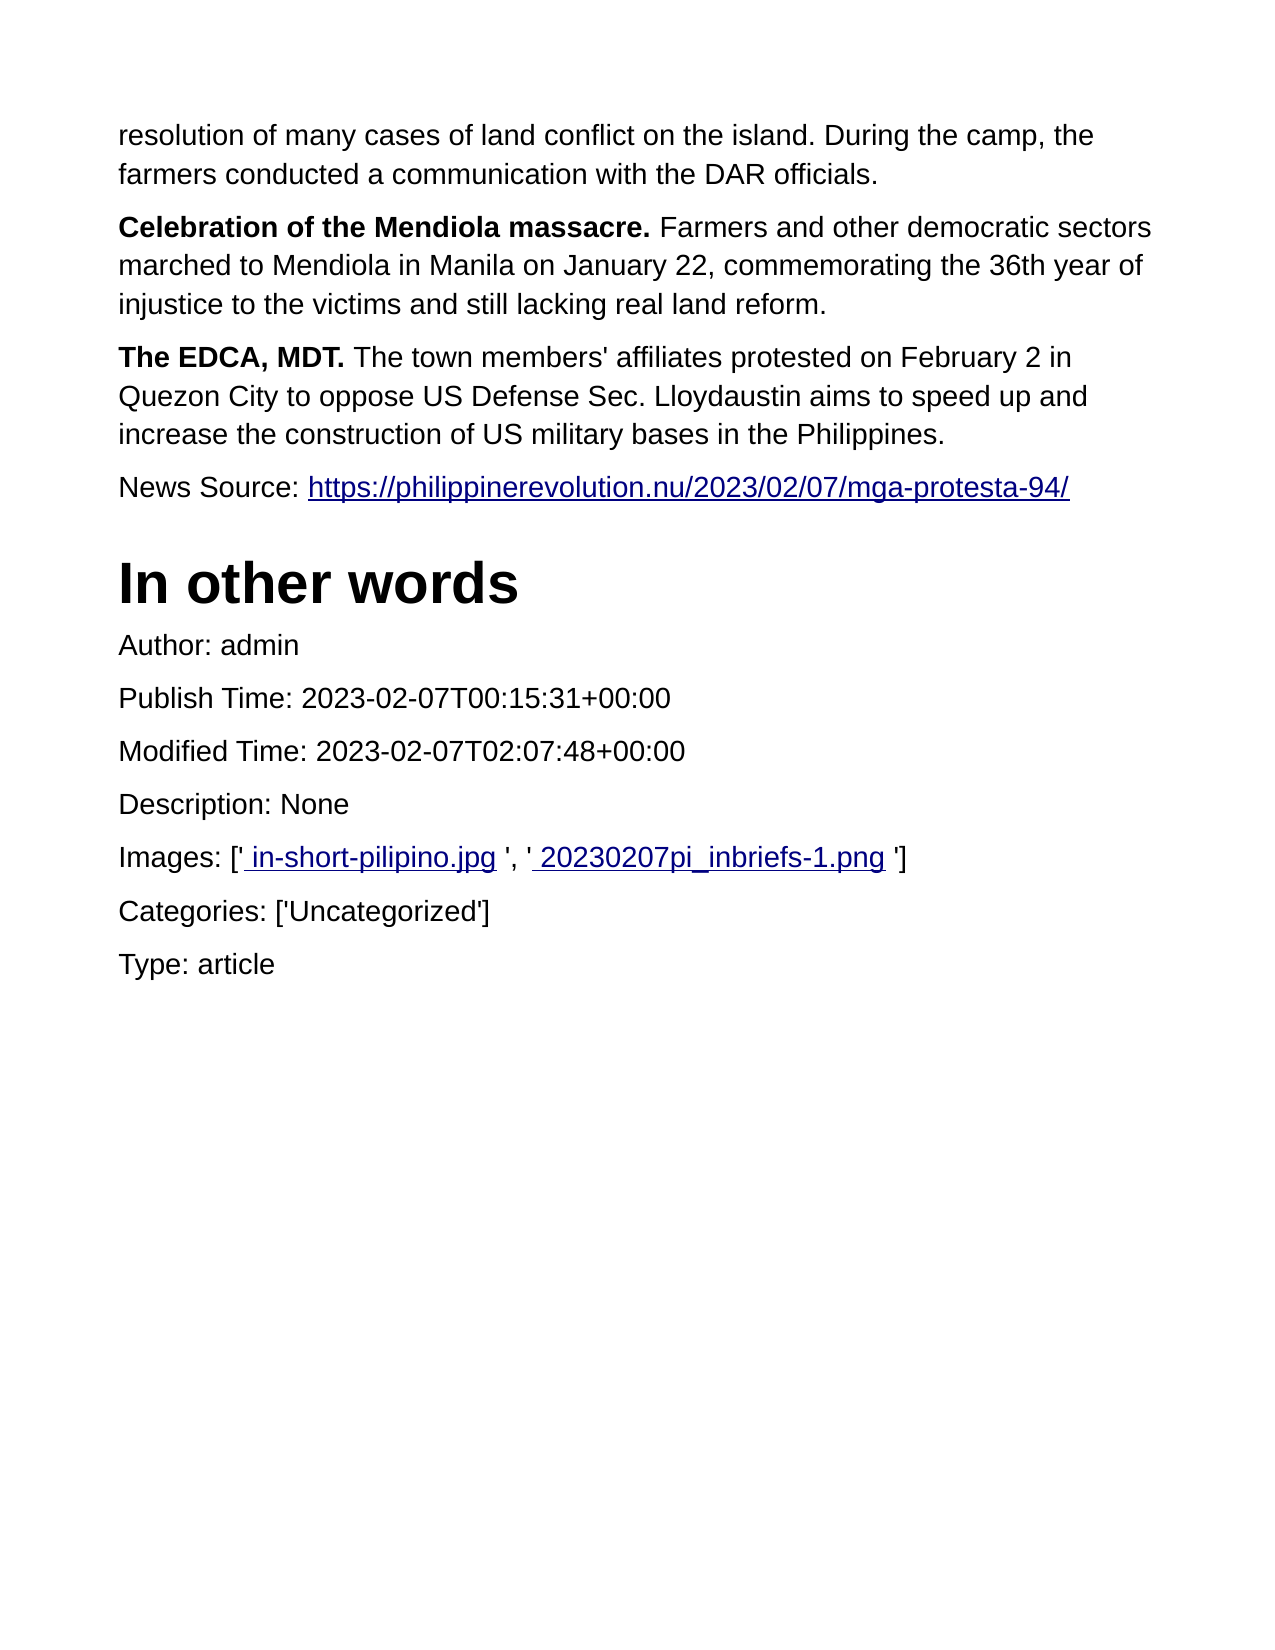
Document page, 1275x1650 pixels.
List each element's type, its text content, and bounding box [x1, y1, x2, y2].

text Modified Time: 2023-02-07T02:07:48+00:00 [118, 734, 1157, 768]
text Type: article [118, 947, 1157, 980]
text Celebration of the Mendiola massacre. Farmers and other democratic sectors marched to Mendiola in Manila on January 22, commemorating the 36th year of injustice to the victims and still lacking real land reform. [118, 210, 1157, 320]
text The EDCA, MDT. The town members' affiliates protested on February 2 in Quezon City to oppose US Defense Sec. Lloydaustin aims to speed up and increase the construction of US military bases in the Philippines. [118, 340, 1157, 451]
text Images: [' in-short-pilipino.jpg ', ' 20230207pi_inbriefs-1.png '] [118, 840, 1157, 874]
subtitle In other words [118, 548, 1157, 615]
text Categories: ['Uncategorized'] [118, 893, 1157, 927]
text Author: admin [118, 628, 1157, 661]
text resolution of many cases of land conflict on the island. During the camp, the farmers conducted a communication with the DAR officials. [118, 118, 1157, 190]
text News Source: https://philippinerevolution.nu/2023/02/07/mga-protesta-94/ [118, 470, 1157, 504]
text Description: None [118, 787, 1157, 821]
text Publish Time: 2023-02-07T00:15:31+00:00 [118, 681, 1157, 714]
